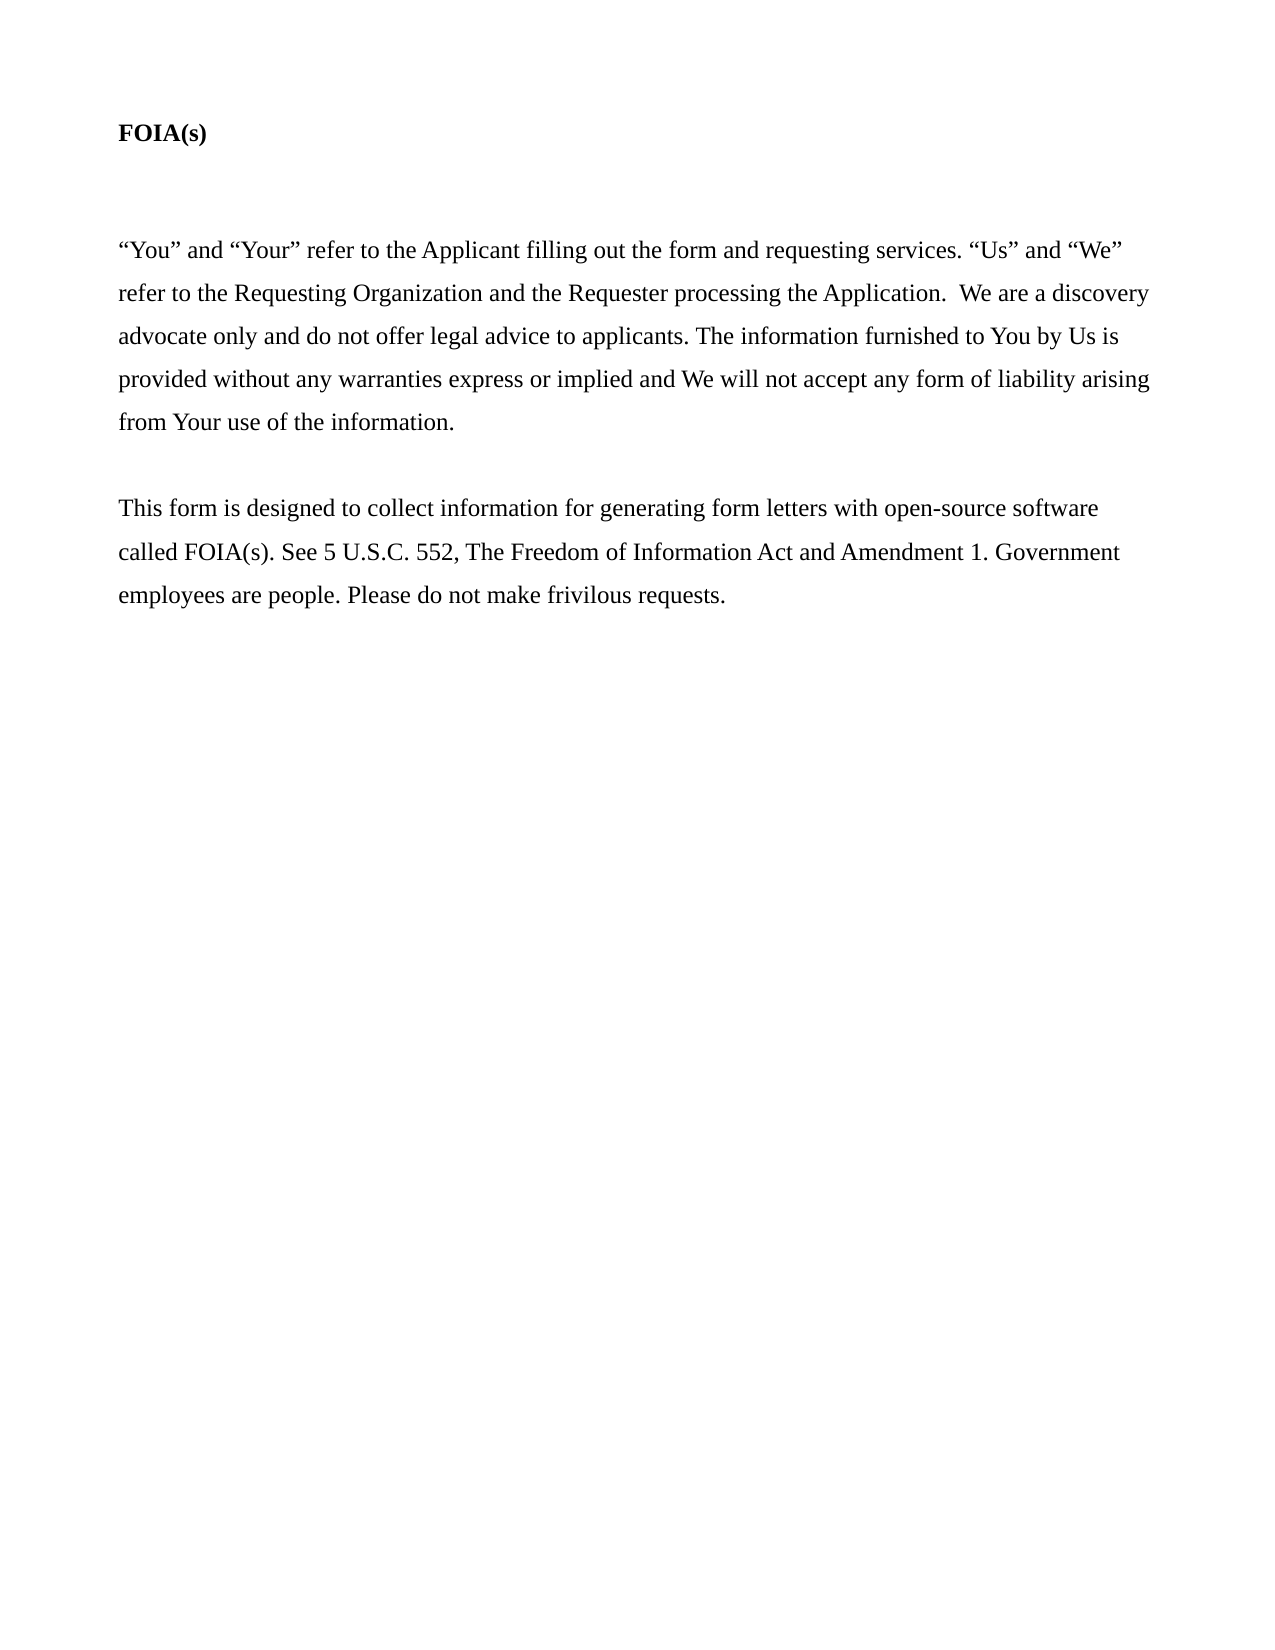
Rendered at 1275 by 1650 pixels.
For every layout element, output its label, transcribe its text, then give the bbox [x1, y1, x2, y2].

text This form is designed to collect information for generating form letters with open-source software called FOIA(s). See 5 U.S.C. 552, The Freedom of Information Act and Amendment 1. Government employees are people. Please do not make frivilous requests. [118, 493, 1157, 608]
text “You” and “Your” refer to the Applicant filling out the form and requesting services. “Us” and “We” refer to the Requesting Organization and the Requester processing the Application. We are a discovery advocate only and do not offer legal advice to applicants. The information furnished to You by Us is provided without any warranties express or implied and We will not accept any form of liability arising from Your use of the information. [118, 235, 1157, 436]
